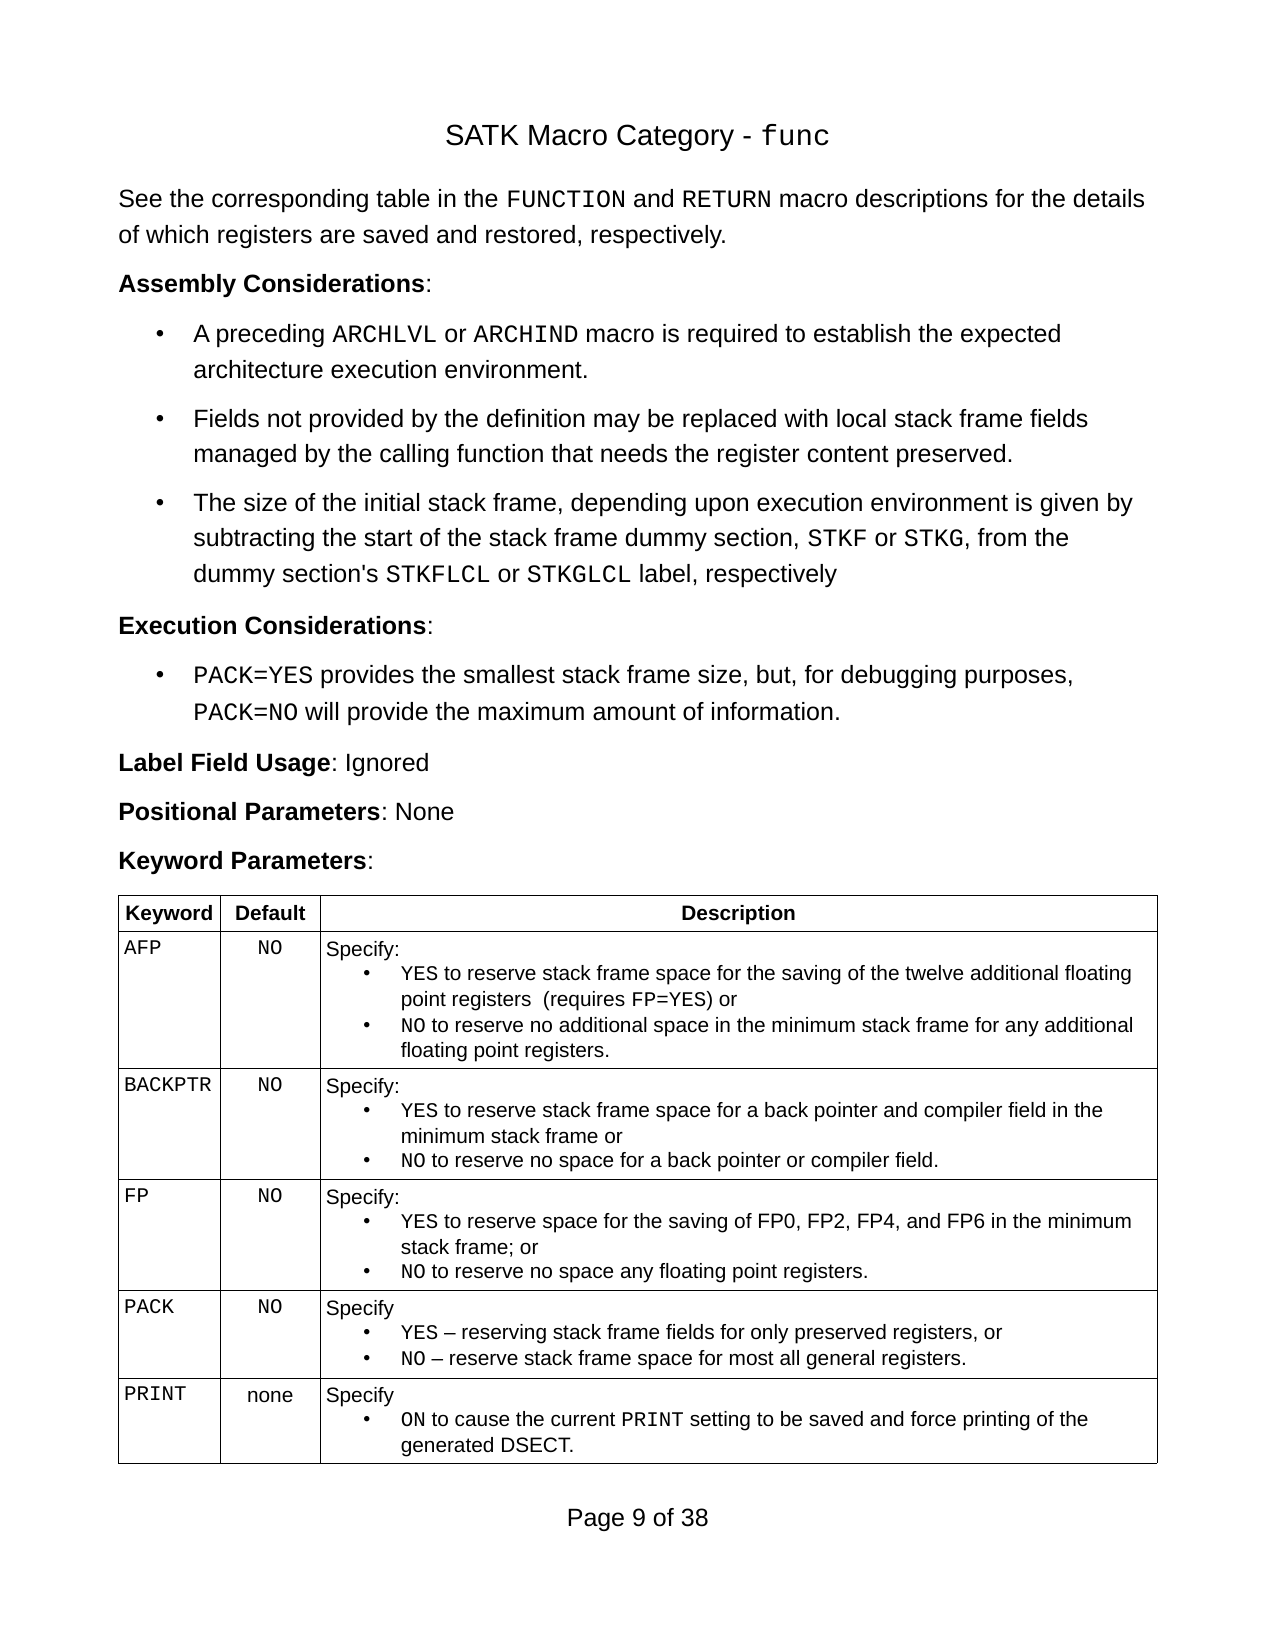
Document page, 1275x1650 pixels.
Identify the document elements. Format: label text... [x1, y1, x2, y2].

text See the corresponding table in the FUNCTION and RETURN macro descriptions for the details of which registers are saved and restored, respectively. [118, 184, 1157, 249]
text Assembly Considerations: [118, 269, 1157, 298]
table_cell PRINT [119, 1379, 220, 1463]
text Label Field Usage: Ignored [118, 748, 1157, 777]
text Keyword Parameters: [118, 846, 1157, 875]
list PACK=YES provides the smallest stack frame size, but, for debugging purposes, PACK=NO will provide the maximum amount of information. [156, 660, 1157, 727]
list A preceding ARCHLVL or ARCHIND macro is required to establish the expected architecture execution environment. [156, 318, 1157, 384]
table_cell NO [221, 932, 320, 1068]
text Execution Considerations: [118, 611, 1157, 639]
table_header Description [321, 896, 1157, 931]
table_cell FP [119, 1180, 220, 1290]
table_header Default [221, 896, 320, 931]
text Positional Parameters: None [118, 797, 1157, 826]
table_cell NO [221, 1291, 320, 1377]
table_cell Specify: YES to reserve stack frame space for a back pointer and compiler field in the minimum stack frame or NO to reserve no space for a back pointer or compiler field. [321, 1069, 1157, 1179]
table_cell Specify: YES to reserve stack frame space for the saving of the twelve additional floating point registers (requires FP=YES) or NO to reserve no additional space in the minimum stack frame for any additional floating point registers. [321, 932, 1157, 1068]
list Fields not provided by the definition may be replaced with local stack frame fields managed by the calling function that needs the register content preserved. [156, 404, 1157, 468]
table_cell none [221, 1379, 320, 1463]
table_cell AFP [119, 932, 220, 1068]
table_cell PACK [119, 1291, 220, 1377]
list The size of the initial stack frame, depending upon execution environment is given by subtracting the start of the stack frame dummy section, STKF or STKG, from the dummy section's STKFLCL or STKGLCL label, respectively [156, 488, 1157, 590]
table_cell BACKPTR [119, 1069, 220, 1179]
table_header Keyword [119, 896, 220, 931]
table_cell Specify ON to cause the current PRINT setting to be saved and force printing of the generated DSECT. OFF to cause the current PRINT setting to be save and inhibit printing of the generated DSECT. Omit the keyword parameter to use the current PRINT setting. If either ON or OFF is specified, the current PRINT setting is restored after DSECT creation. [321, 1379, 1157, 1463]
table_cell Specify: YES to reserve space for the saving of FP0, FP2, FP4, and FP6 in the minimum stack frame; or NO to reserve no space any floating point registers. [321, 1180, 1157, 1290]
table_cell Specify YES – reserving stack frame fields for only preserved registers, or NO – reserve stack frame space for most all general registers. [321, 1291, 1157, 1377]
table_cell NO [221, 1069, 320, 1179]
table_cell NO [221, 1180, 320, 1290]
